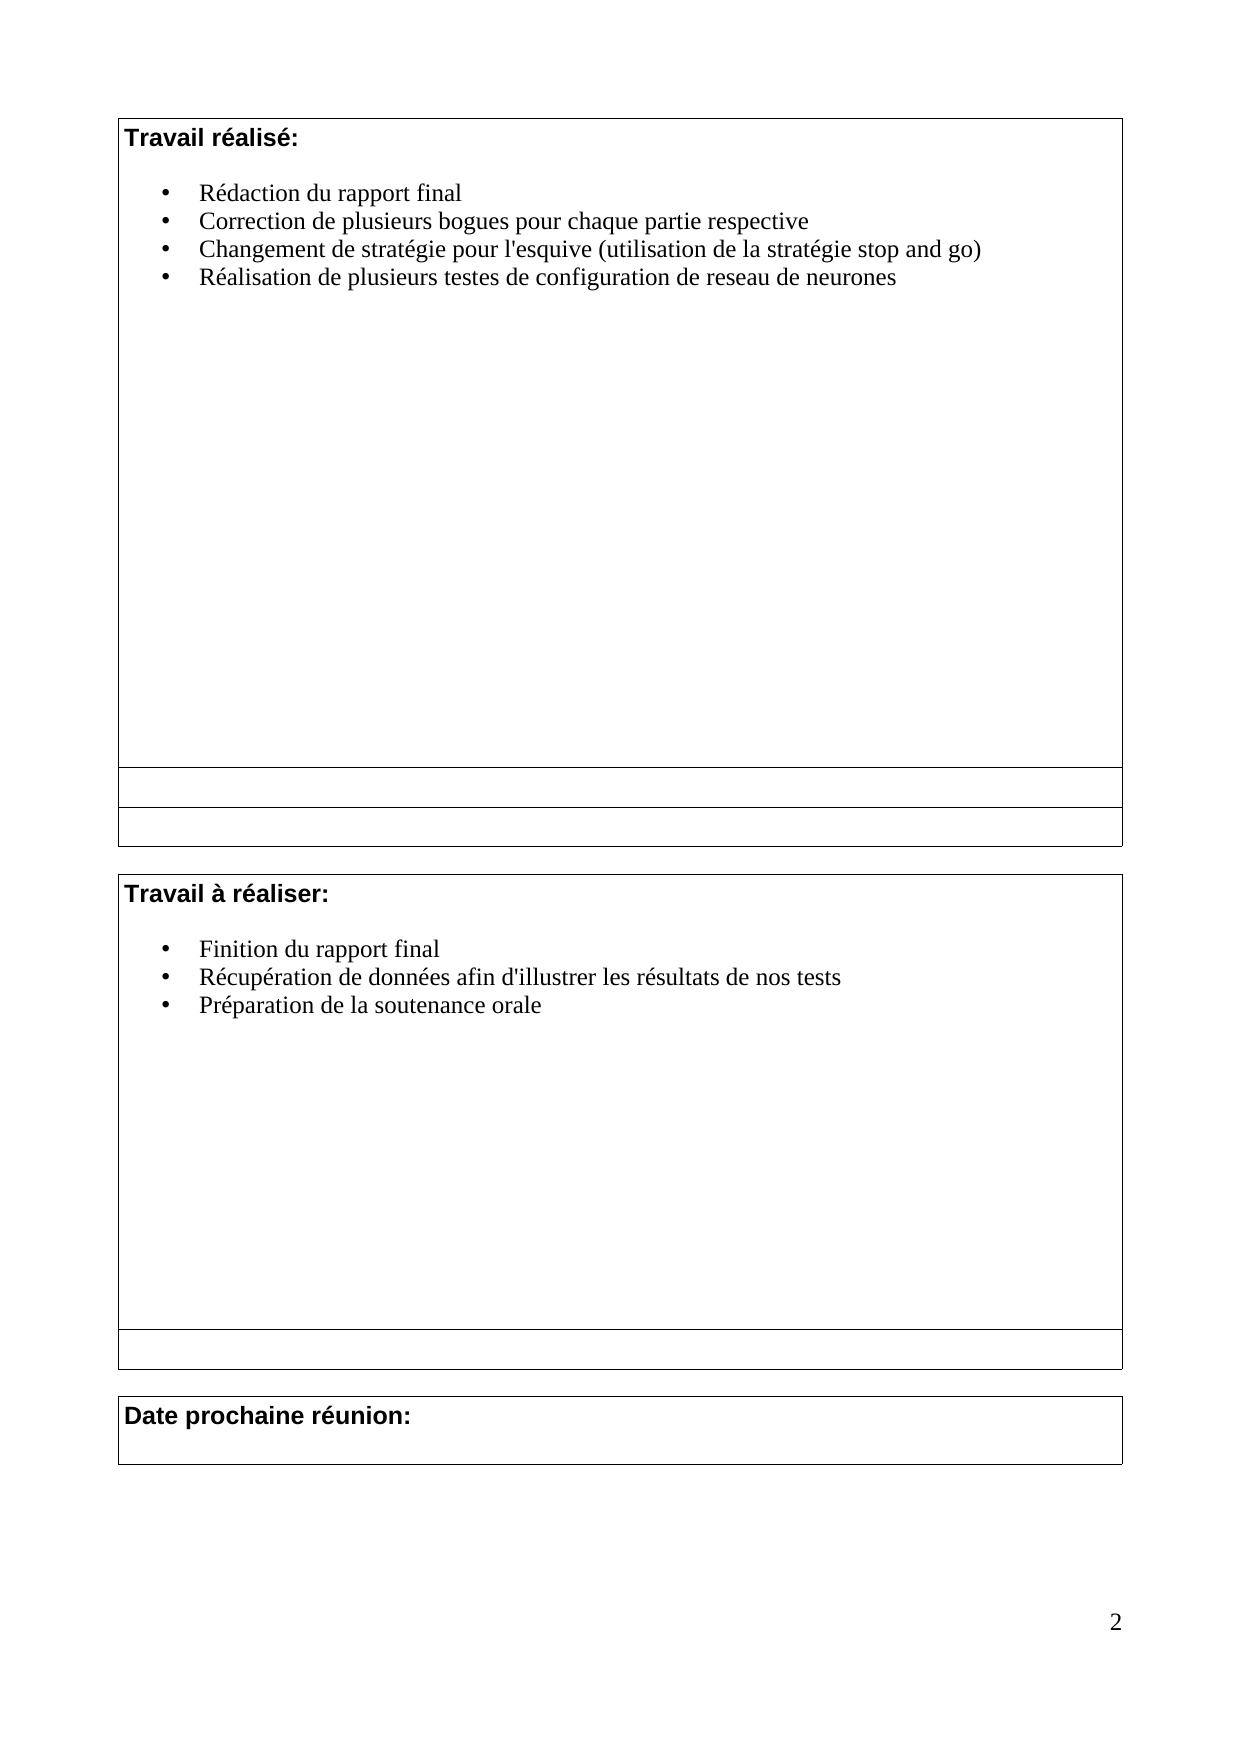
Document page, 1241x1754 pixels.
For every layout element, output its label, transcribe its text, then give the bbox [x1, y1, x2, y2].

table_header Travail à réaliser: Finition du rapport final Récupération de données afin d'illustrer les résultats de nos tests Préparation de la soutenance orale [119, 875, 1122, 1329]
table_header [118, 1465, 1122, 1503]
table_header Date prochaine réunion: [119, 1397, 1122, 1463]
table_header Travail réalisé: Rédaction du rapport final Correction de plusieurs bogues pour chaque partie respective Changement de stratégie pour l'esquive (utilisation de la stratégie stop and go) Réalisation de plusieurs testes de configuration de reseau de neurones [119, 119, 1122, 767]
table_cell [119, 1330, 1122, 1368]
table_cell [119, 808, 1122, 846]
table_cell [119, 768, 1122, 807]
